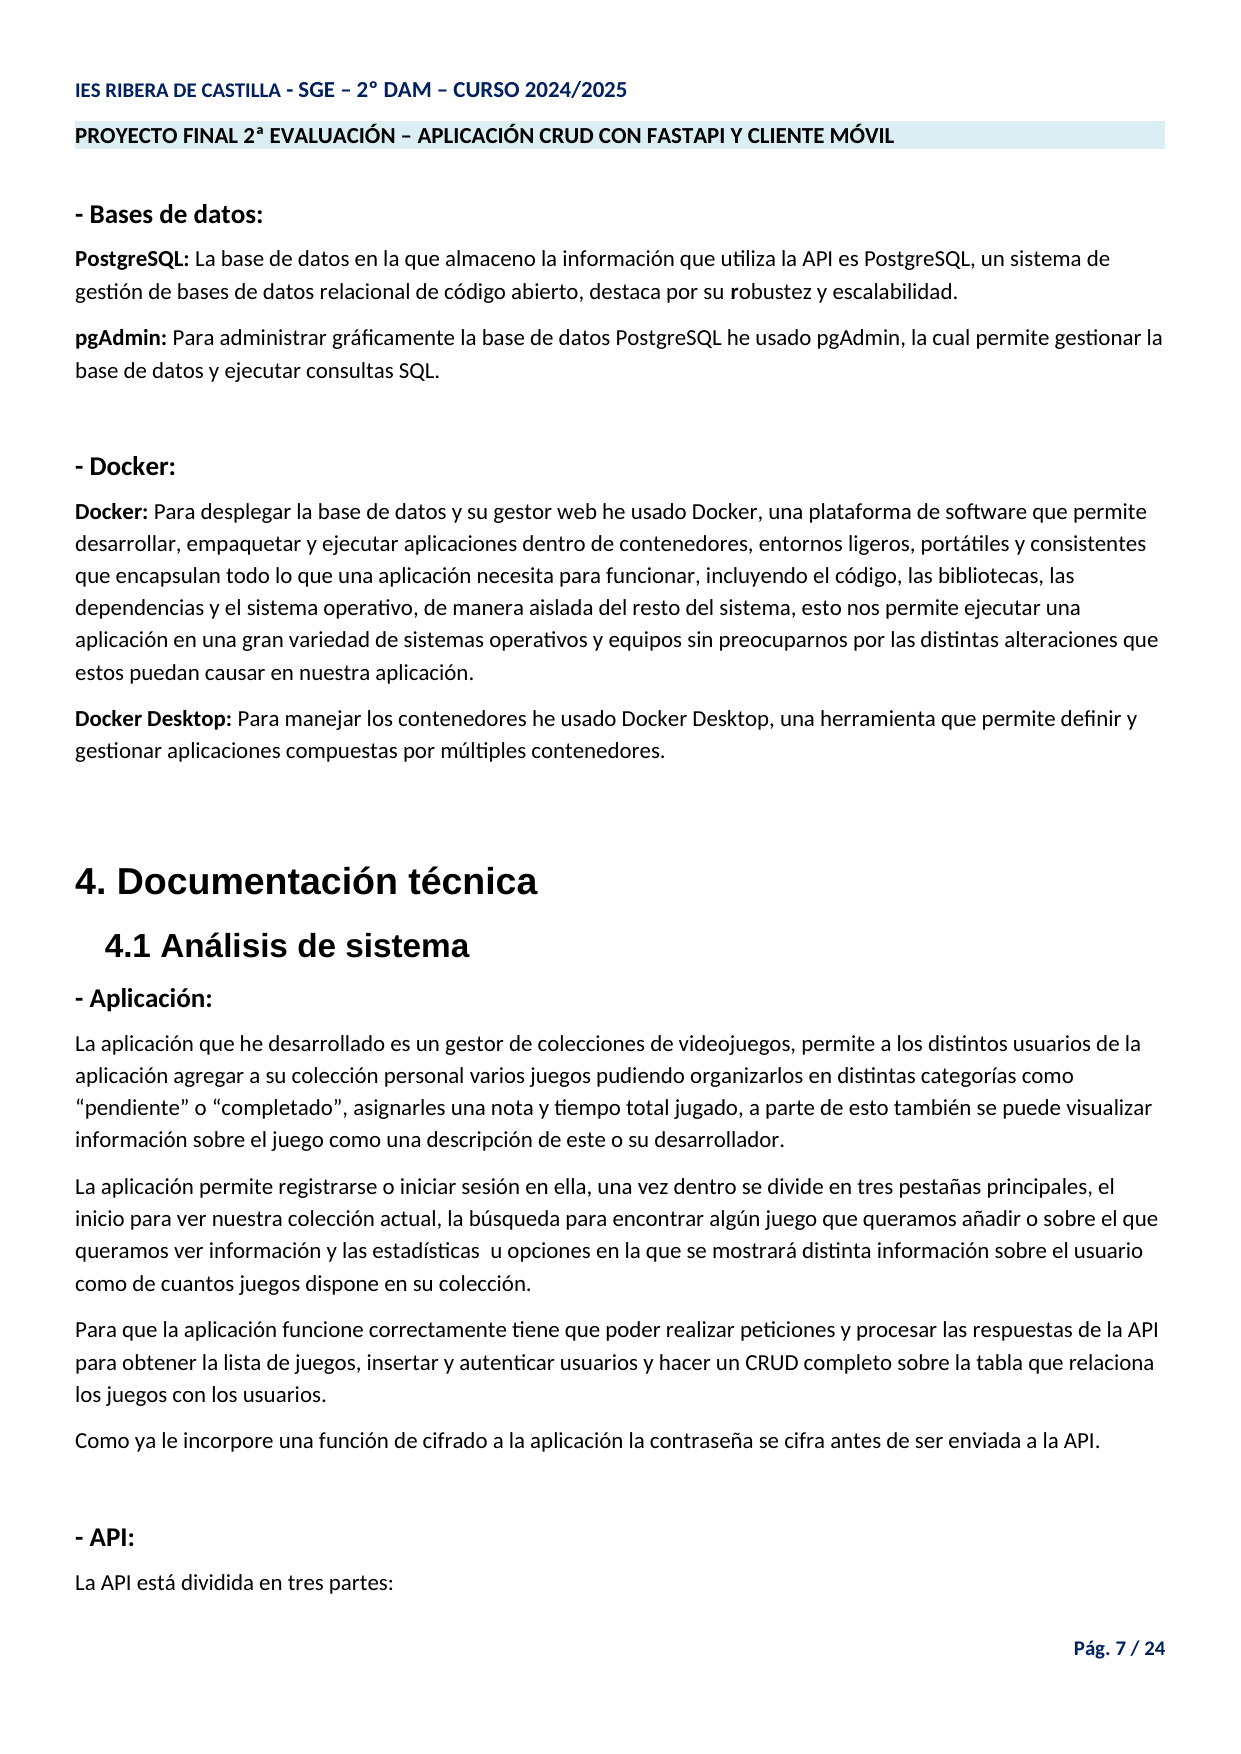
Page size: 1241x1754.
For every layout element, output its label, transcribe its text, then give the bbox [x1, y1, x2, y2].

text Docker: Para desplegar la base de datos y su gestor web he usado Docker, una plataforma de software que permite desarrollar, empaquetar y ejecutar aplicaciones dentro de contenedores, entornos ligeros, portátiles y consistentes que encapsulan todo lo que una aplicación necesita para funcionar, incluyendo el código, las bibliotecas, las dependencias y el sistema operativo, de manera aislada del resto del sistema, esto nos permite ejecutar una aplicación en una gran variedad de sistemas operativos y equipos sin preocuparnos por las distintas alteraciones que estos puedan causar en nuestra aplicación. [75, 497, 1165, 686]
text PostgreSQL: La base de datos en la que almaceno la información que utiliza la API es PostgreSQL, un sistema de gestión de bases de datos relacional de código abierto, destaca por su robustez y escalabilidad. [75, 244, 1165, 305]
text La aplicación que he desarrollado es un gestor de colecciones de videojuegos, permite a los distintos usuarios de la aplicación agregar a su colección personal varios juegos pudiendo organizarlos en distintas categorías como “pendiente” o “completado”, asignarles una nota y tiempo total jugado, a parte de esto también se puede visualizar información sobre el juego como una descripción de este o su desarrollador. [75, 1029, 1165, 1153]
text Como ya le incorpore una función de cifrado a la aplicación la contraseña se cifra antes de ser enviada a la API. [75, 1427, 1165, 1455]
text Docker Desktop: Para manejar los contenedores he usado Docker Desktop, una herramienta que permite definir y gestionar aplicaciones compuestas por múltiples contenedores. [75, 704, 1165, 765]
text La API está dividida en tres partes: [75, 1568, 1165, 1596]
subtitle - API: [75, 1520, 1165, 1553]
subtitle - Docker: [75, 449, 1165, 482]
subtitle 4.1 Análisis de sistema [104, 926, 1165, 964]
subtitle - Bases de datos: [75, 197, 1165, 230]
text pgAdmin: Para administrar gráficamente la base de datos PostgreSQL he usado pgAdmin, la cual permite gestionar la base de datos y ejecutar consultas SQL. [75, 323, 1165, 384]
text La aplicación permite registrarse o iniciar sesión en ella, una vez dentro se divide en tres pestañas principales, el inicio para ver nuestra colección actual, la búsqueda para encontrar algún juego que queramos añadir o sobre el que queramos ver información y las estadísticas u opciones en la que se mostrará distinta información sobre el usuario como de cuantos juegos dispone en su colección. [75, 1172, 1165, 1297]
subtitle - Aplicación: [75, 981, 1165, 1014]
subtitle 4. Documentación técnica [75, 859, 1165, 903]
text Para que la aplicación funcione correctamente tiene que poder realizar peticiones y procesar las respuestas de la API para obtener la lista de juegos, insertar y autenticar usuarios y hacer un CRUD completo sobre la tabla que relaciona los juegos con los usuarios. [75, 1316, 1165, 1408]
